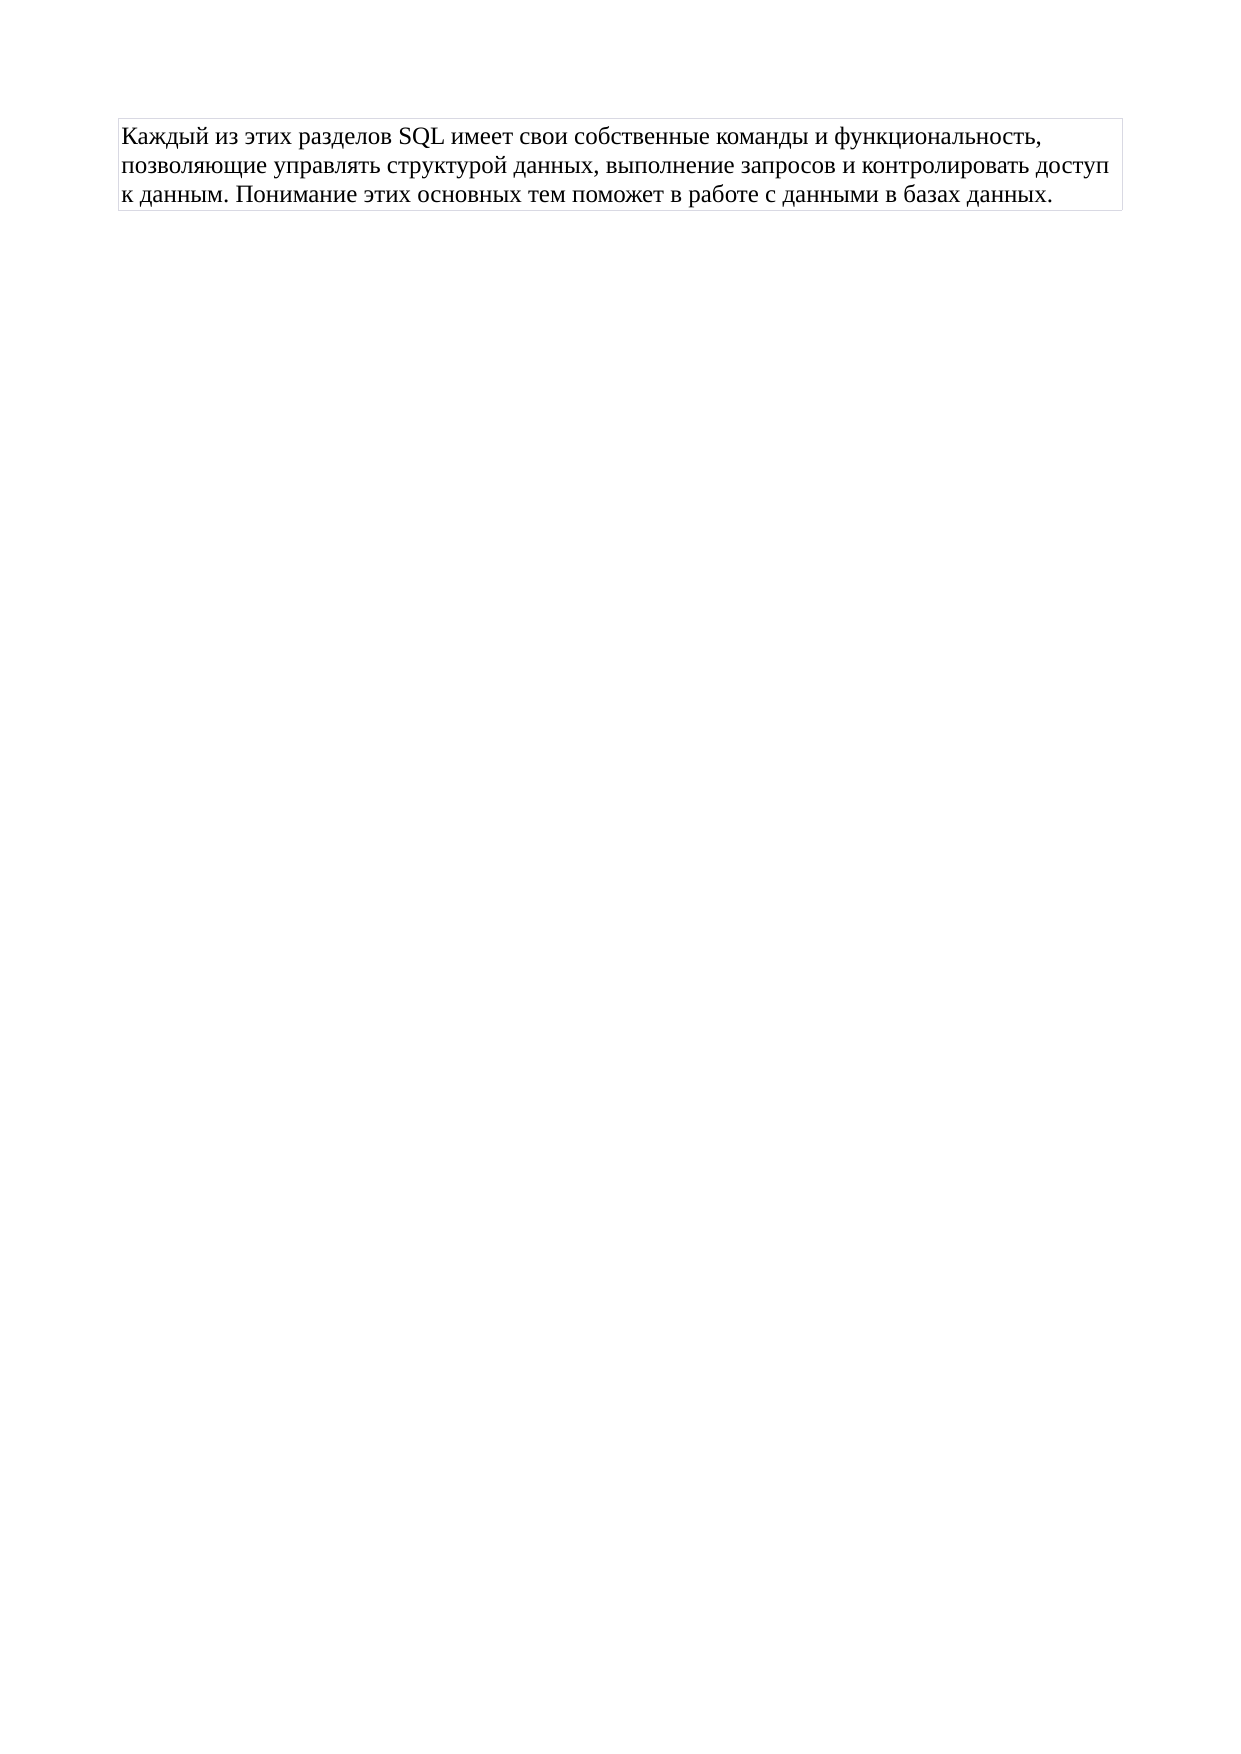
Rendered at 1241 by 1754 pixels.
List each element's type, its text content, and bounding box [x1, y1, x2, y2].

text Каждый из этих разделов SQL имеет свои собственные команды и функциональность, позволяющие управлять структурой данных, выполнение запросов и контролировать доступ к данным. Понимание этих основных тем поможет в работе с данными в базах данных. [119, 119, 1122, 210]
